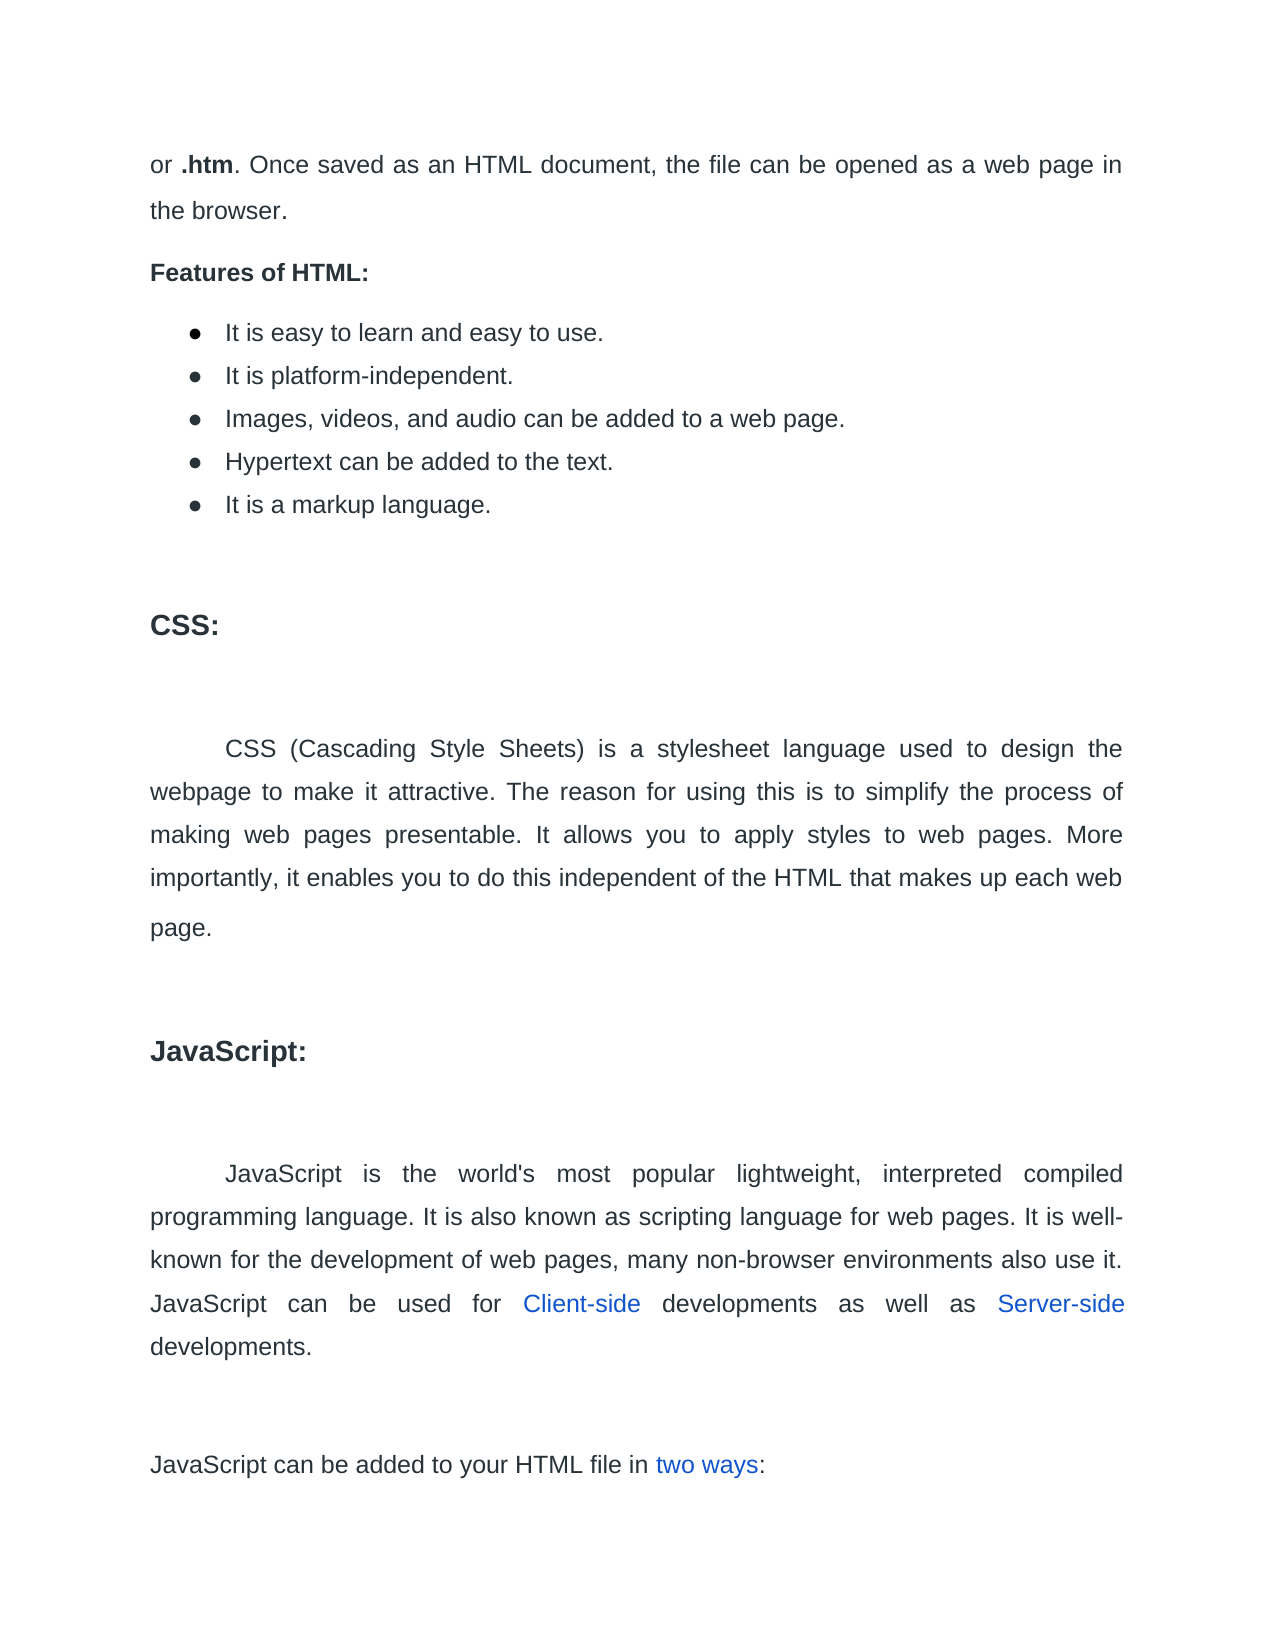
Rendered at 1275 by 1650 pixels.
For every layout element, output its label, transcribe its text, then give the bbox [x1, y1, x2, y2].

text JavaScript: [150, 1034, 1125, 1067]
list Hypertext can be added to the text. [187, 447, 1125, 476]
text JavaScript is the world's most popular lightweight, interpreted compiled programming language. It is also known as scripting language for web pages. It is well-known for the development of web pages, many non-browser environments also use it. JavaScript can be used for Client-side developments as well as Server-side developments. [150, 1159, 1125, 1360]
list It is platform-independent. [187, 361, 1125, 389]
list Images, videos, and audio can be added to a web page. [187, 404, 1125, 433]
text or .htm. Once saved as an HTML document, the file can be opened as a web page in the browser. [150, 150, 1125, 226]
list It is easy to learn and easy to use. [187, 318, 1125, 346]
text CSS: [150, 608, 1125, 642]
text CSS (Cascading Style Sheets) is a stylesheet language used to design the webpage to make it attractive. The reason for using this is to simplify the process of making web pages presentable. It allows you to apply styles to web pages. More importantly, it enables you to do this independent of the HTML that makes up each web page. [150, 734, 1125, 942]
text JavaScript can be added to your HTML file in two ways: [150, 1450, 1125, 1478]
list It is a markup language. [187, 490, 1125, 519]
text Features of HTML: [150, 258, 1125, 287]
